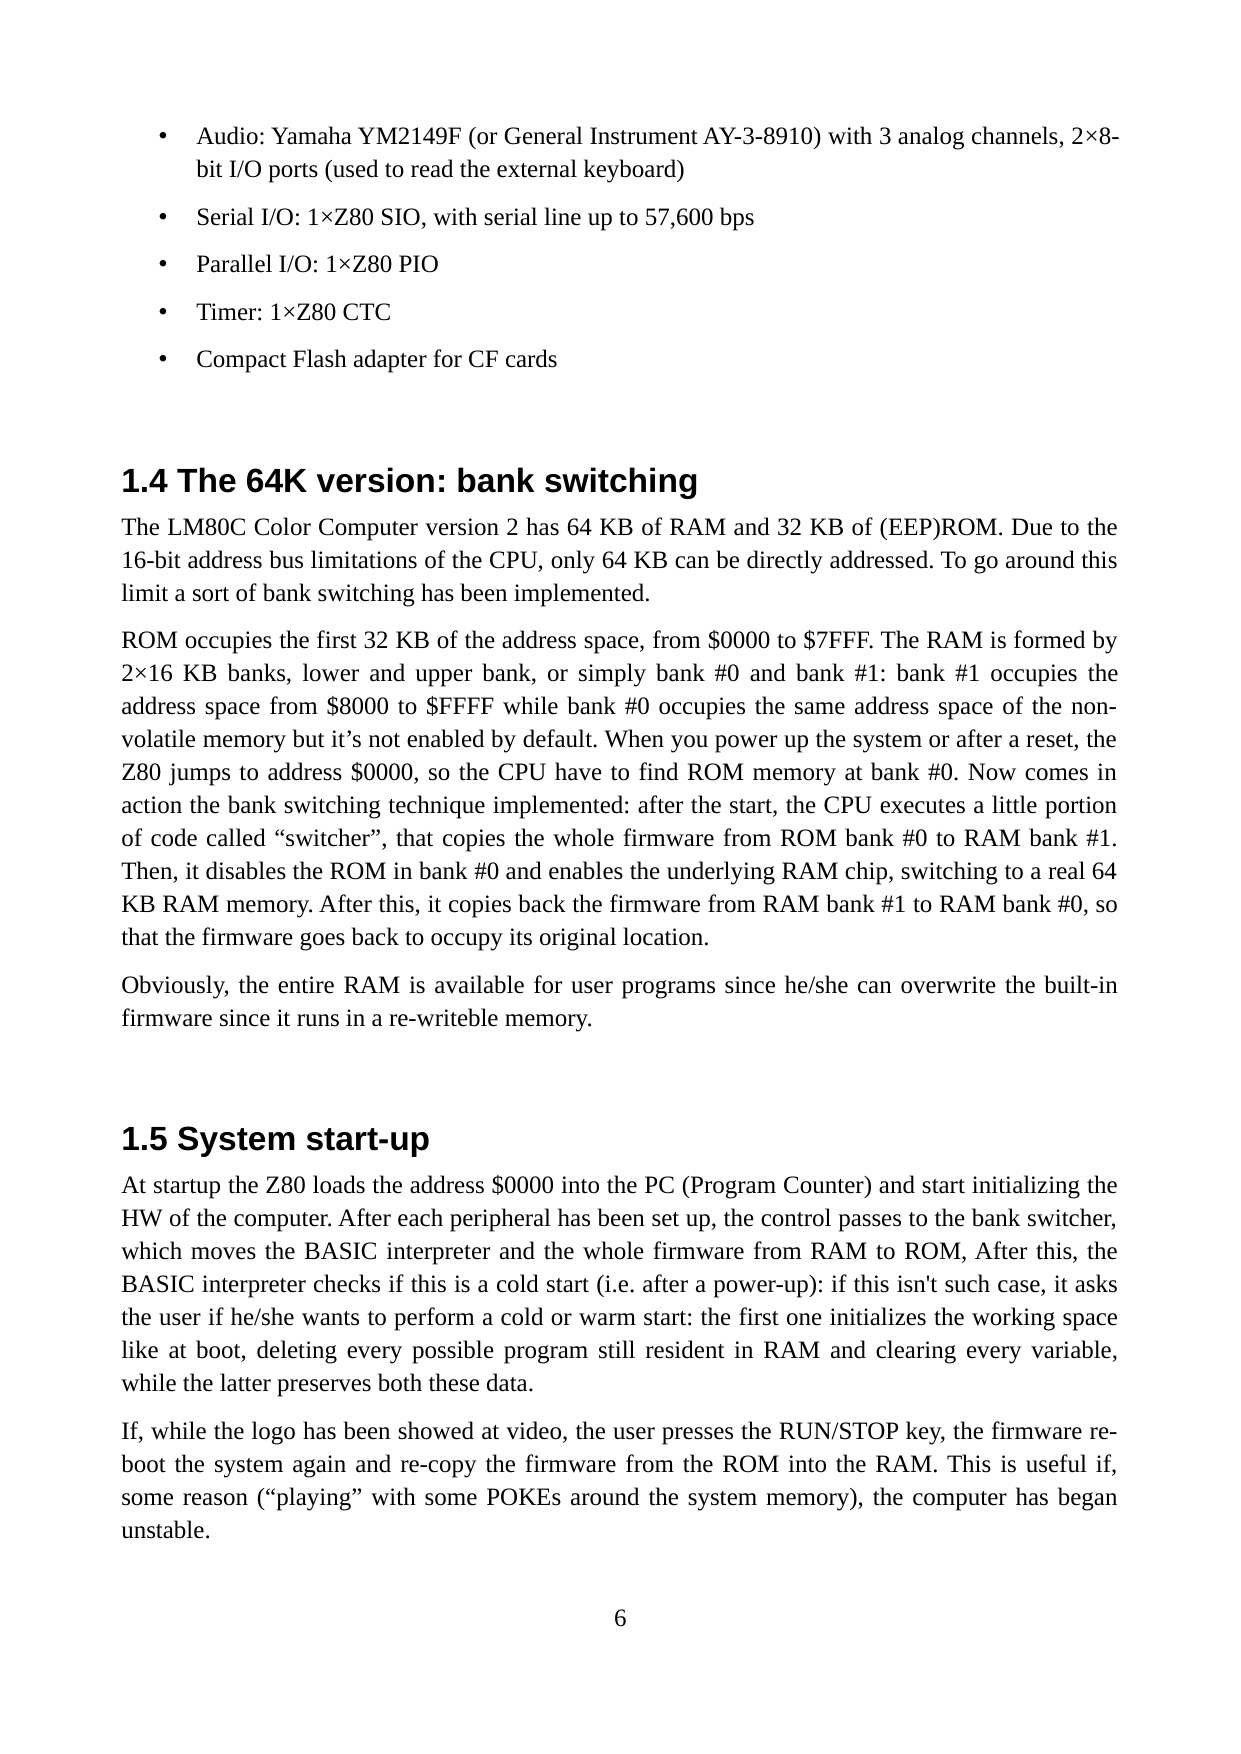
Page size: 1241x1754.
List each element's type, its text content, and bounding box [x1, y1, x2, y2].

text The LM80C Color Computer version 2 has 64 KB of RAM and 32 KB of (EEP)ROM. Due to the 16-bit address bus limitations of the CPU, only 64 KB can be directly addressed. To go around this limit a sort of bank switching has been implemented. [121, 512, 1119, 606]
text If, while the logo has been showed at video, the user presses the RUN/STOP key, the firmware re-boot the system again and re-copy the firmware from the ROM into the RAM. This is useful if, some reason (“playing” with some POKEs around the system memory), the computer has began unstable. [121, 1416, 1119, 1544]
text Obviously, the entire RAM is available for user programs since he/she can overwrite the built-in firmware since it runs in a re-writeble memory. [121, 970, 1119, 1032]
list Parallel I/O: 1×Z80 PIO [158, 249, 1119, 278]
text ROM occupies the first 32 KB of the address space, from $0000 to $7FFF. The RAM is formed by 2×16 KB banks, lower and upper bank, or simply bank #0 and bank #1: bank #1 occupies the address space from $8000 to $FFFF while bank #0 occupies the same address space of the non-volatile memory but it’s not enabled by default. When you power up the system or after a reset, the Z80 jumps to address $0000, so the CPU have to find ROM memory at bank #0. Now comes in action the bank switching technique implemented: after the start, the CPU executes a little portion of code called “switcher”, that copies the whole firmware from ROM bank #0 to RAM bank #1. Then, it disables the ROM in bank #0 and enables the underlying RAM chip, switching to a real 64 KB RAM memory. After this, it copies back the firmware from RAM bank #1 to RAM bank #0, so that the firmware goes back to occupy its original location. [121, 625, 1119, 951]
text At startup the Z80 loads the address $0000 into the PC (Program Counter) and start initializing the HW of the computer. After each peripheral has been set up, the control passes to the bank switcher, which moves the BASIC interpreter and the whole firmware from RAM to ROM, After this, the BASIC interpreter checks if this is a cold start (i.e. after a power-up): if this isn't such case, it asks the user if he/she wants to perform a cold or warm start: the first one initializes the working space like at boot, deleting every possible program still resident in RAM and clearing every variable, while the latter preserves both these data. [121, 1170, 1119, 1397]
list Audio: Yamaha YM2149F (or General Instrument AY-3-8910) with 3 analog channels, 2×8-bit I/O ports (used to read the external keyboard) [158, 121, 1119, 183]
subtitle 1.4 The 64K version: bank switching [121, 461, 1119, 499]
list Serial I/O: 1×Z80 SIO, with serial line up to 57,600 bps [158, 202, 1119, 230]
list Compact Flash adapter for CF cards [158, 344, 1119, 373]
subtitle 1.5 System start-up [121, 1119, 1119, 1158]
list Timer: 1×Z80 CTC [158, 297, 1119, 326]
